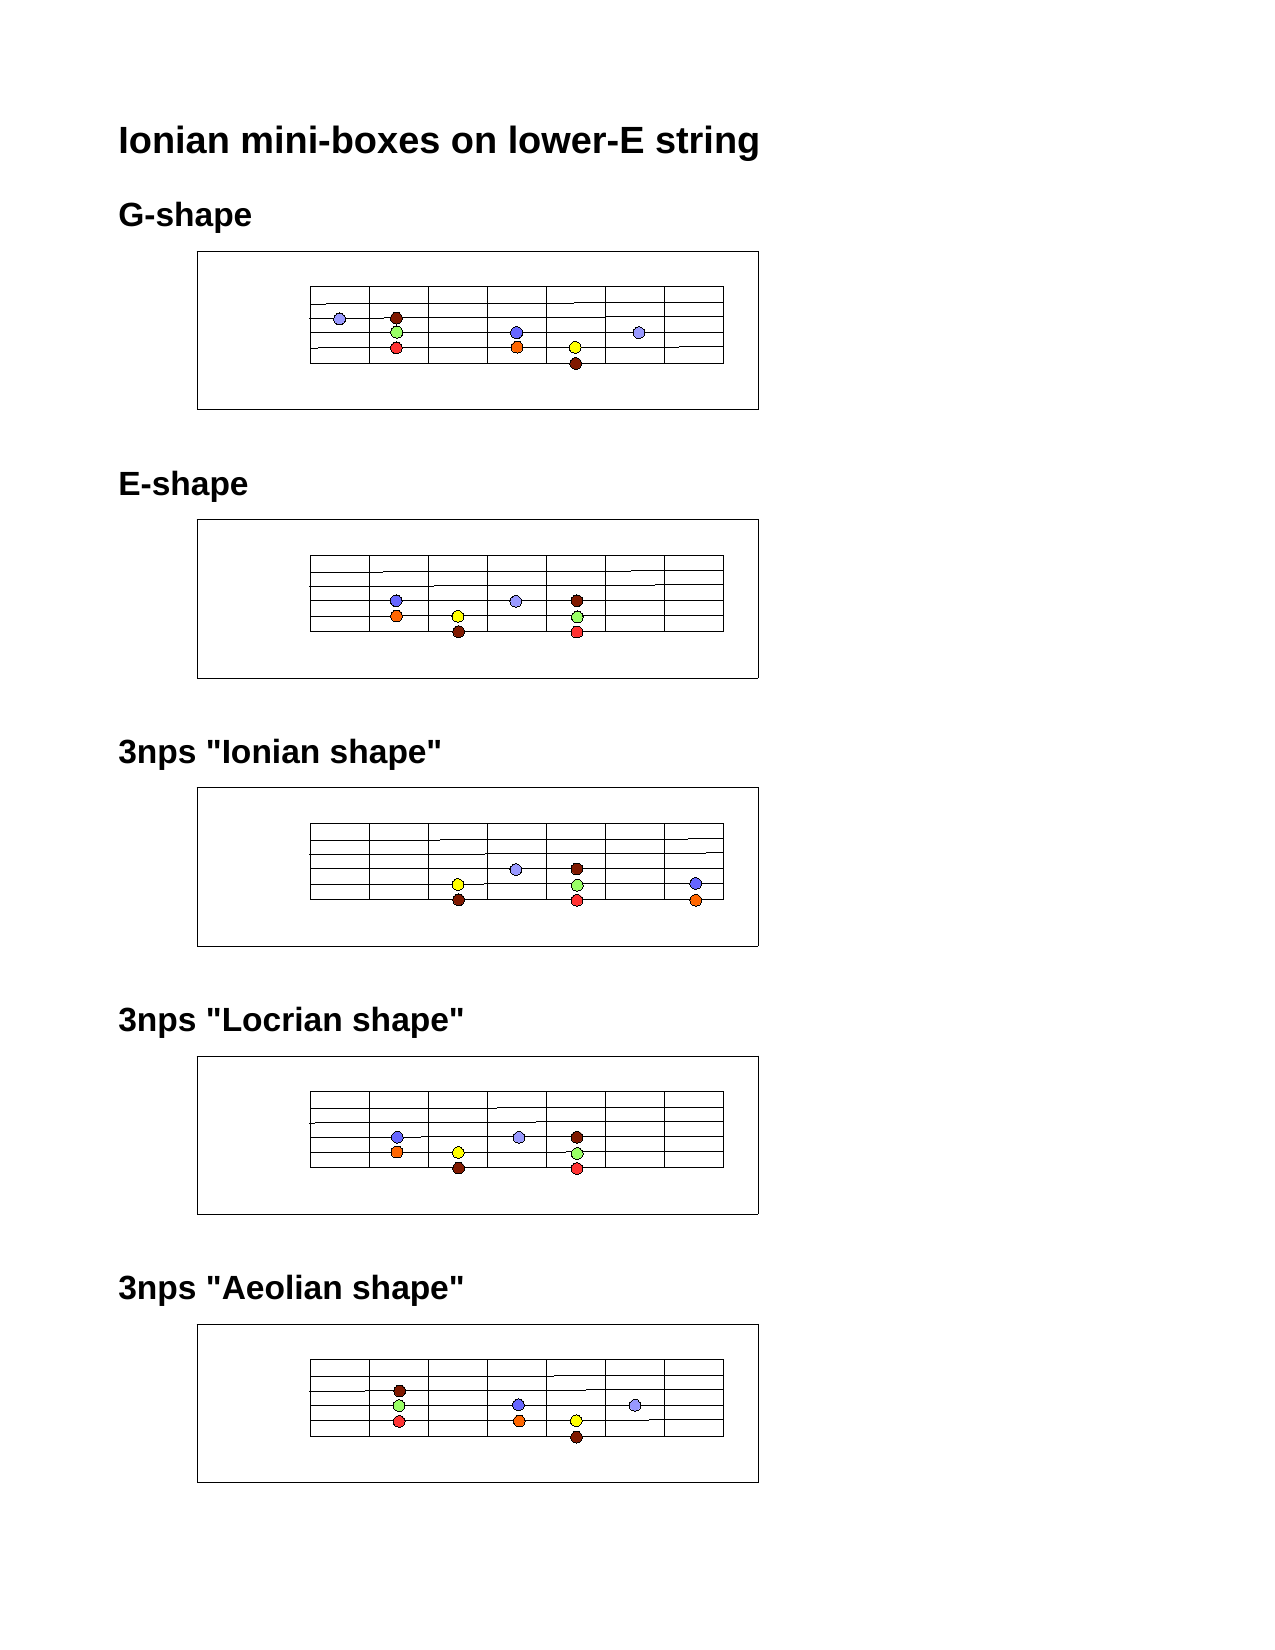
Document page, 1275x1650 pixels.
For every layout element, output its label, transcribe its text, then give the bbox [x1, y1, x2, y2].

subtitle G-shape [118, 195, 1157, 234]
subtitle 3nps "Ionian shape" [118, 732, 1157, 770]
subtitle Ionian mini-boxes on lower-E string [118, 118, 1157, 162]
subtitle 3nps "Locrian shape" [118, 1000, 1157, 1038]
subtitle 3nps "Aeolian shape" [118, 1268, 1157, 1307]
subtitle E-shape [118, 463, 1157, 502]
